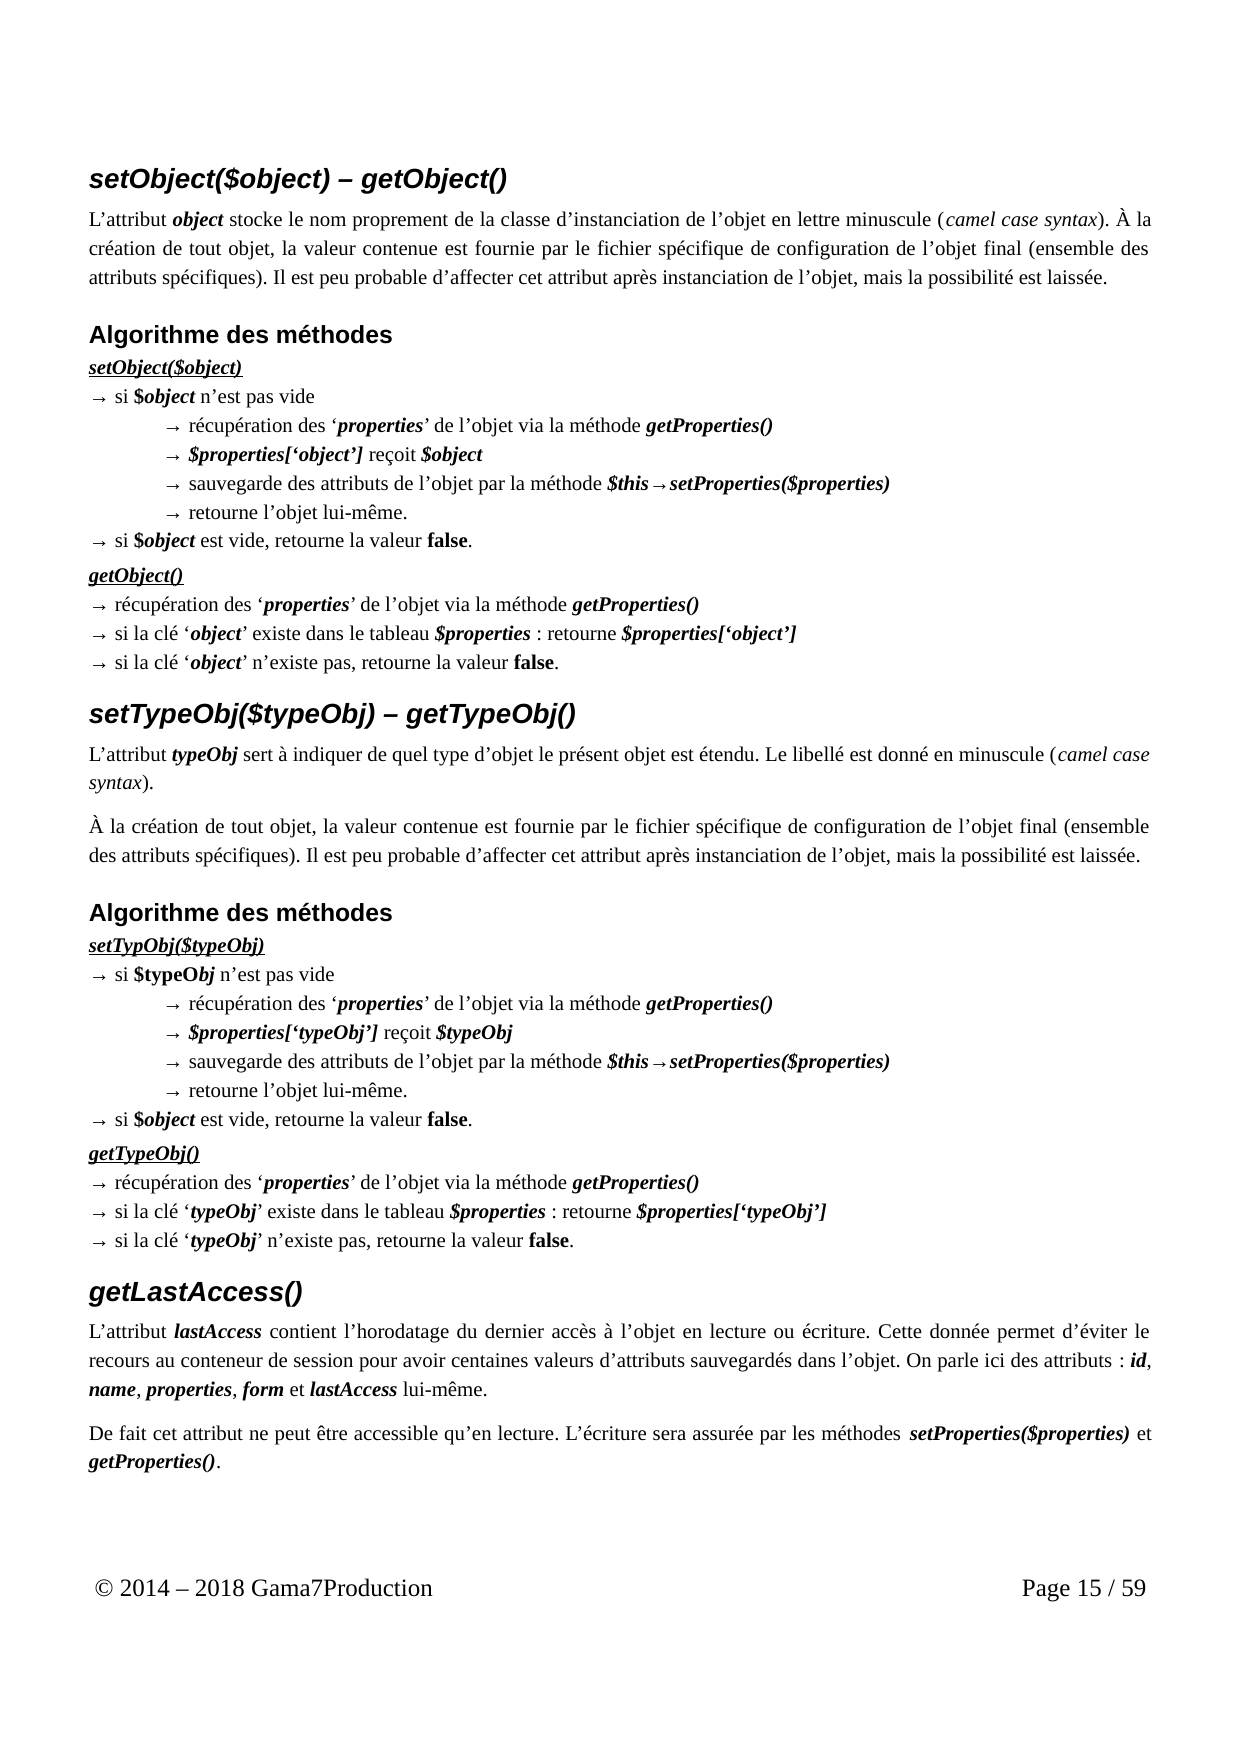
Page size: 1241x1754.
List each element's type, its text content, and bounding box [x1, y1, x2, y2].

text → récupération des ‘properties’ de l’objet via la méthode getProperties() [88, 413, 1152, 437]
subtitle setTypeObj($typeObj) – getTypeObj() [88, 697, 1152, 729]
text → retourne l’objet lui-même. [88, 499, 1152, 524]
text → $properties[‘object’] reçoit $object [88, 442, 1152, 466]
text → sauvegarde des attributs de l’objet par la méthode $this→setProperties($properties) [88, 471, 1152, 495]
text L’attribut typeObj sert à indiquer de quel type d’objet le présent objet est étendu. Le libellé est donné en minuscule (camel case syntax). [88, 741, 1152, 794]
text → sauvegarde des attributs de l’objet par la méthode $this→setProperties($properties) [88, 1049, 1152, 1073]
text → si $object n’est pas vide [88, 384, 1152, 408]
text → si la clé ‘typeObj’ n’existe pas, retourne la valeur false. [88, 1228, 1152, 1252]
text L’attribut object stocke le nom proprement de la classe d’instanciation de l’objet en lettre minuscule (camel case syntax). À la création de tout objet, la valeur contenue est fournie par le fichier spécifique de configuration de l’objet final (ensemble des attributs spécifiques). Il est peu probable d’affecter cet attribut après instanciation de l’objet, mais la possibilité est laissée. [88, 207, 1152, 289]
text L’attribut lastAccess contient l’horodatage du dernier accès à l’objet en lecture ou écriture. Cette donnée permet d’éviter le recours au conteneur de session pour avoir centaines valeurs d’attributs sauvegardés dans l’objet. On parle ici des attributs : id, name, properties, form et lastAccess lui-même. [88, 1319, 1152, 1401]
text À la création de tout objet, la valeur contenue est fournie par le fichier spécifique de configuration de l’objet final (ensemble des attributs spécifiques). Il est peu probable d’affecter cet attribut après instanciation de l’objet, mais la possibilité est laissée. [88, 814, 1152, 867]
text → retourne l’objet lui-même. [88, 1078, 1152, 1102]
text → si la clé ‘object’ n’existe pas, retourne la valeur false. [88, 650, 1152, 674]
text De fait cet attribut ne peut être accessible qu’en lecture. L’écriture sera assurée par les méthodes setProperties($properties) et getProperties(). [88, 1421, 1152, 1473]
subtitle setObject($object) – getObject() [88, 162, 1152, 194]
text getTypeObj() [88, 1141, 1152, 1165]
text → récupération des ‘properties’ de l’objet via la méthode getProperties() [88, 991, 1152, 1015]
text → si $object est vide, retourne la valeur false. [88, 528, 1152, 552]
text → récupération des ‘properties’ de l’objet via la méthode getProperties() [88, 1170, 1152, 1194]
text → si la clé ‘object’ existe dans le tableau $properties : retourne $properties[‘object’] [88, 621, 1152, 645]
subtitle Algorithme des méthodes [88, 321, 1152, 349]
text setTypObj($typeObj) [88, 933, 1152, 957]
subtitle getLastAccess() [88, 1275, 1152, 1307]
text → récupération des ‘properties’ de l’objet via la méthode getProperties() [88, 592, 1152, 616]
text → si la clé ‘typeObj’ existe dans le tableau $properties : retourne $properties[‘typeObj’] [88, 1199, 1152, 1223]
text → si $object est vide, retourne la valeur false. [88, 1106, 1152, 1131]
text getObject() [88, 563, 1152, 587]
text setObject($object) [88, 355, 1152, 379]
text → si $typeObj n’est pas vide [88, 962, 1152, 986]
text → $properties[‘typeObj’] reçoit $typeObj [88, 1020, 1152, 1044]
subtitle Algorithme des méthodes [88, 898, 1152, 927]
